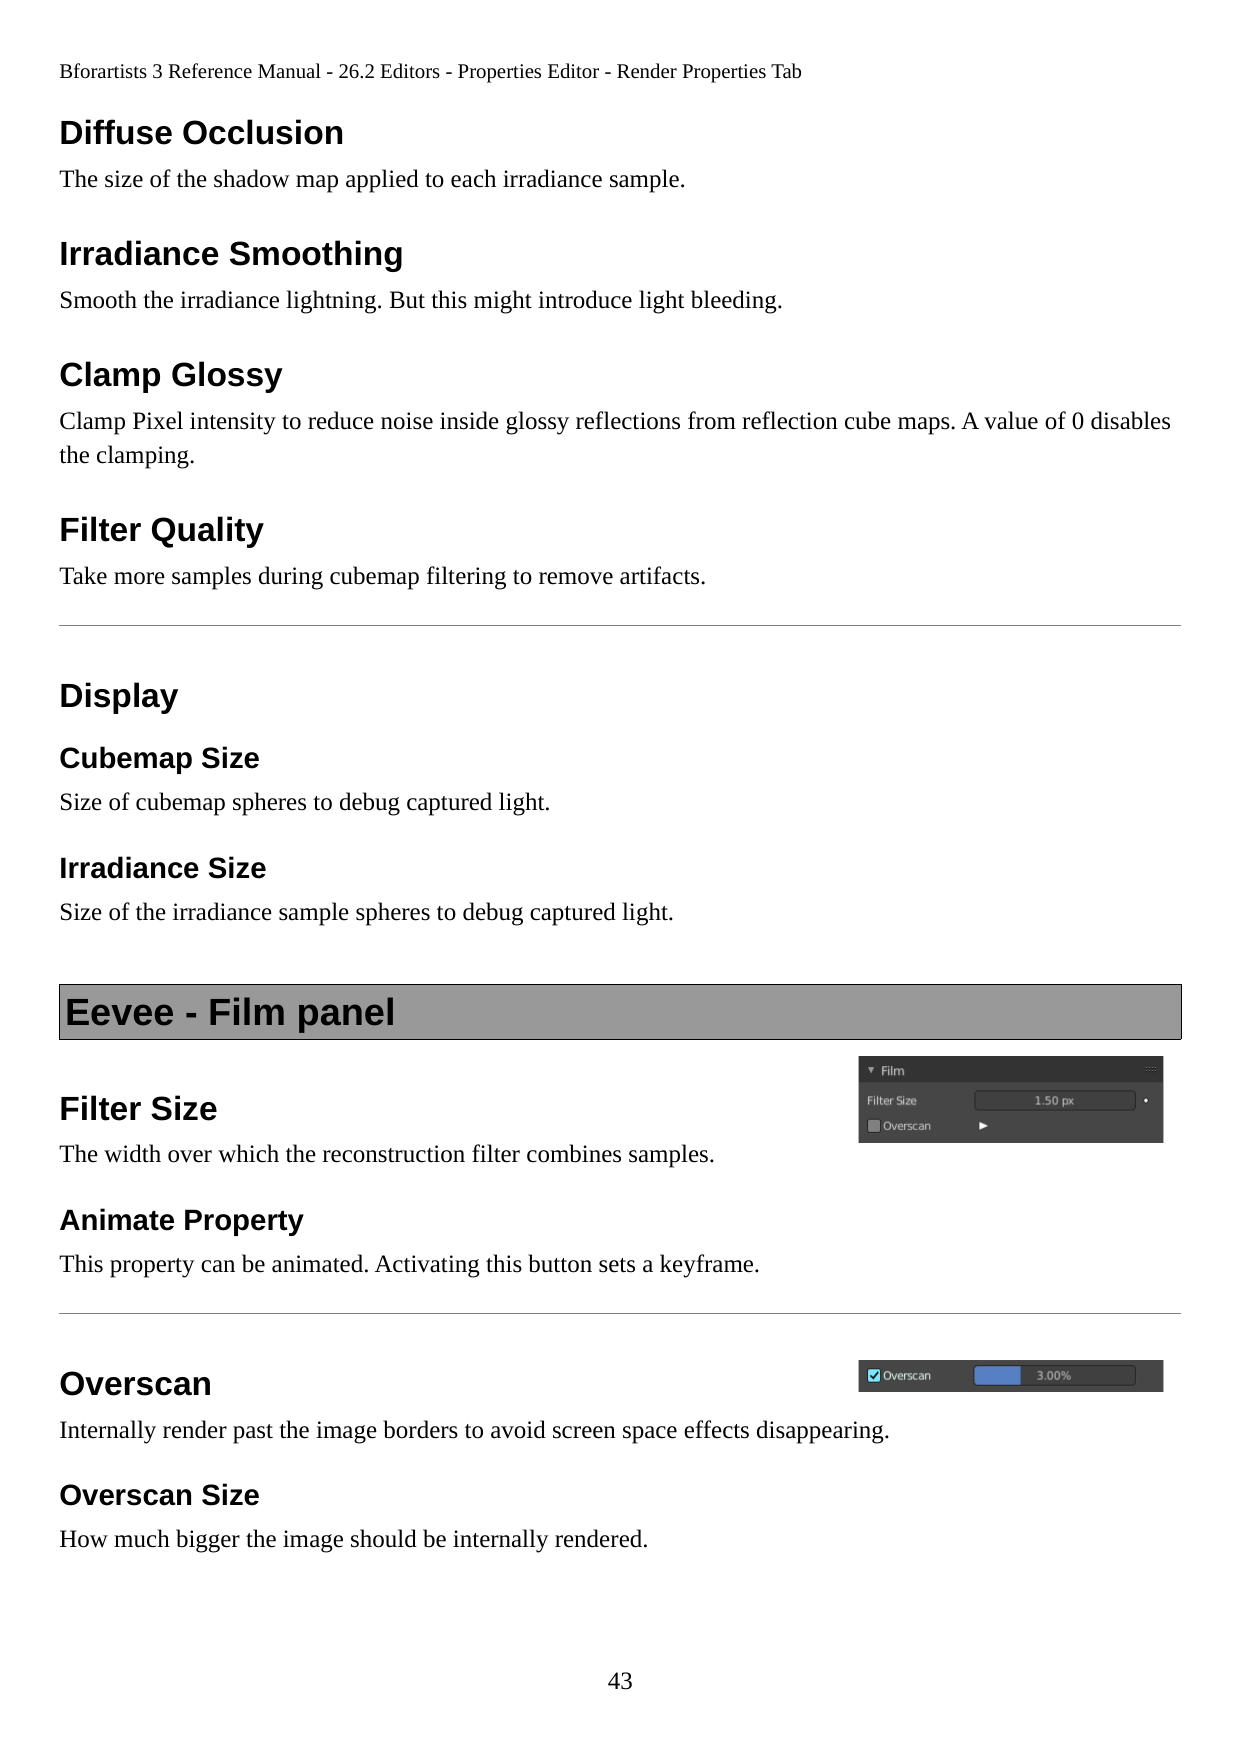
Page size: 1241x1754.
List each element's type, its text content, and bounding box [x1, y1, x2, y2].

subtitle Cubemap Size [59, 741, 1181, 775]
subtitle [1164, 1088, 1181, 1127]
text The size of the shadow map applied to each irradiance sample. [59, 164, 1181, 192]
table_header Eevee - Film panel [60, 985, 1181, 1039]
subtitle Irradiance Size [59, 851, 1181, 885]
text The width over which the reconstruction filter combines samples. [59, 1139, 1181, 1168]
subtitle Irradiance Smoothing [59, 234, 1181, 272]
subtitle Diffuse Occlusion [59, 113, 1181, 151]
text This property can be animated. Activating this button sets a keyframe. [59, 1249, 1181, 1278]
text Smooth the irradiance lightning. But this might introduce light bleeding. [59, 285, 1181, 313]
text Internally render past the image borders to avoid screen space effects disappearing. [59, 1415, 1181, 1443]
subtitle Overscan Size [59, 1478, 1181, 1512]
text Size of the irradiance sample spheres to debug captured light. [59, 897, 1181, 926]
subtitle Filter Quality [59, 510, 1181, 549]
text Take more samples during cubemap filtering to remove artifacts. [59, 561, 1181, 590]
text How much bigger the image should be internally rendered. [59, 1524, 1181, 1553]
subtitle Animate Property [59, 1203, 1181, 1237]
subtitle Filter Size [59, 1088, 858, 1127]
picture [858, 1056, 1164, 1143]
subtitle Clamp Glossy [59, 355, 1181, 393]
picture [858, 1360, 1164, 1392]
text Clamp Pixel intensity to reduce noise inside glossy reflections from reflection cube maps. A value of 0 disables the clamping. [59, 406, 1181, 469]
subtitle Overscan [59, 1363, 1181, 1402]
text Size of cubemap spheres to debug captured light. [59, 787, 1181, 816]
subtitle Display [59, 675, 1181, 714]
